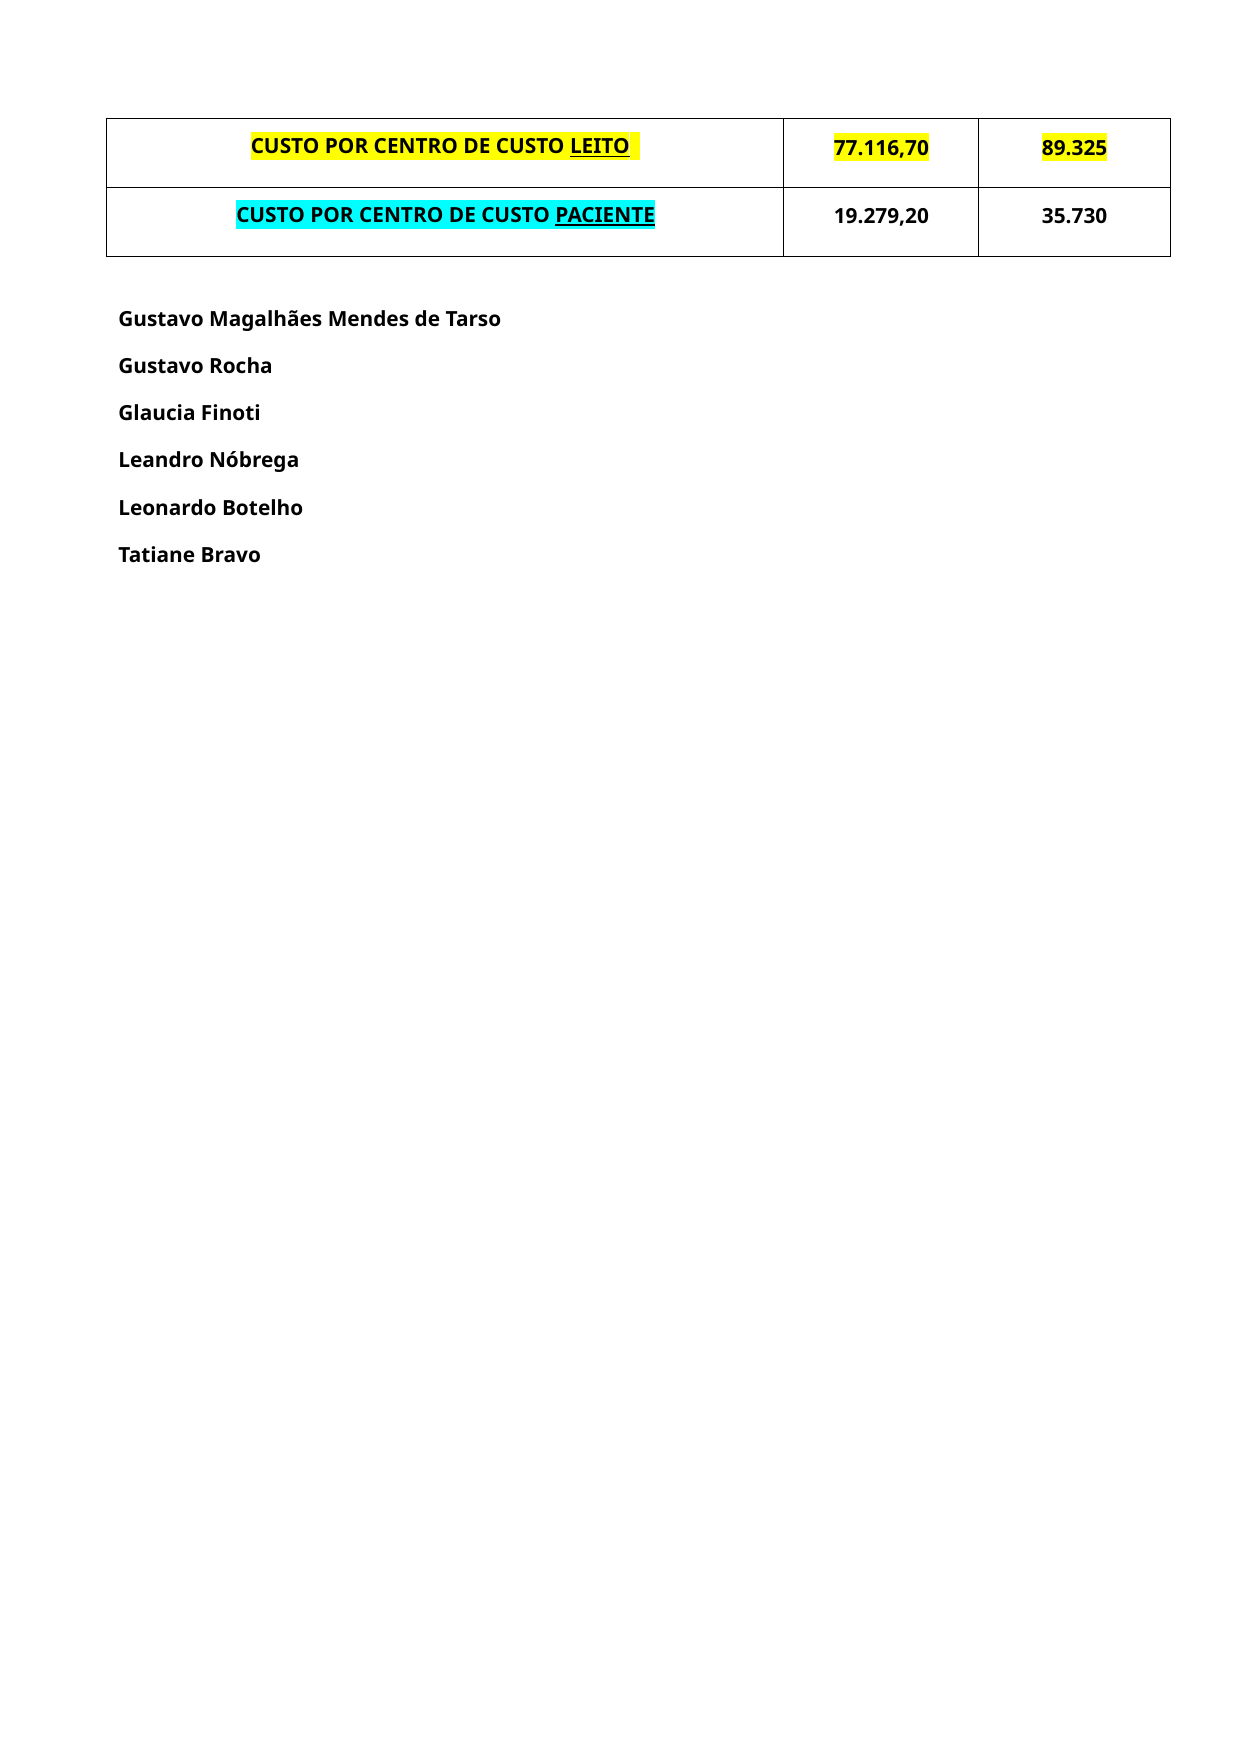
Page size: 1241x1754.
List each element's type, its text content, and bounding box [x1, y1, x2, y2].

text Gustavo Rocha [118, 351, 1122, 379]
table_cell CUSTO POR CENTRO DE CUSTO PACIENTE [107, 188, 783, 256]
text Gustavo Magalhães Mendes de Tarso [118, 304, 1122, 332]
table_cell 89.325 [979, 119, 1170, 187]
table_cell 35.730 [979, 188, 1170, 256]
text Tatiane Bravo [118, 540, 1122, 568]
table_cell 19.279,20 [784, 188, 978, 256]
text Glaucia Finoti [118, 398, 1122, 427]
text Leandro Nóbrega [118, 445, 1122, 474]
text Leonardo Botelho [118, 493, 1122, 521]
table_cell 77.116,70 [784, 119, 978, 187]
table_cell CUSTO POR CENTRO DE CUSTO LEITO [107, 119, 783, 187]
